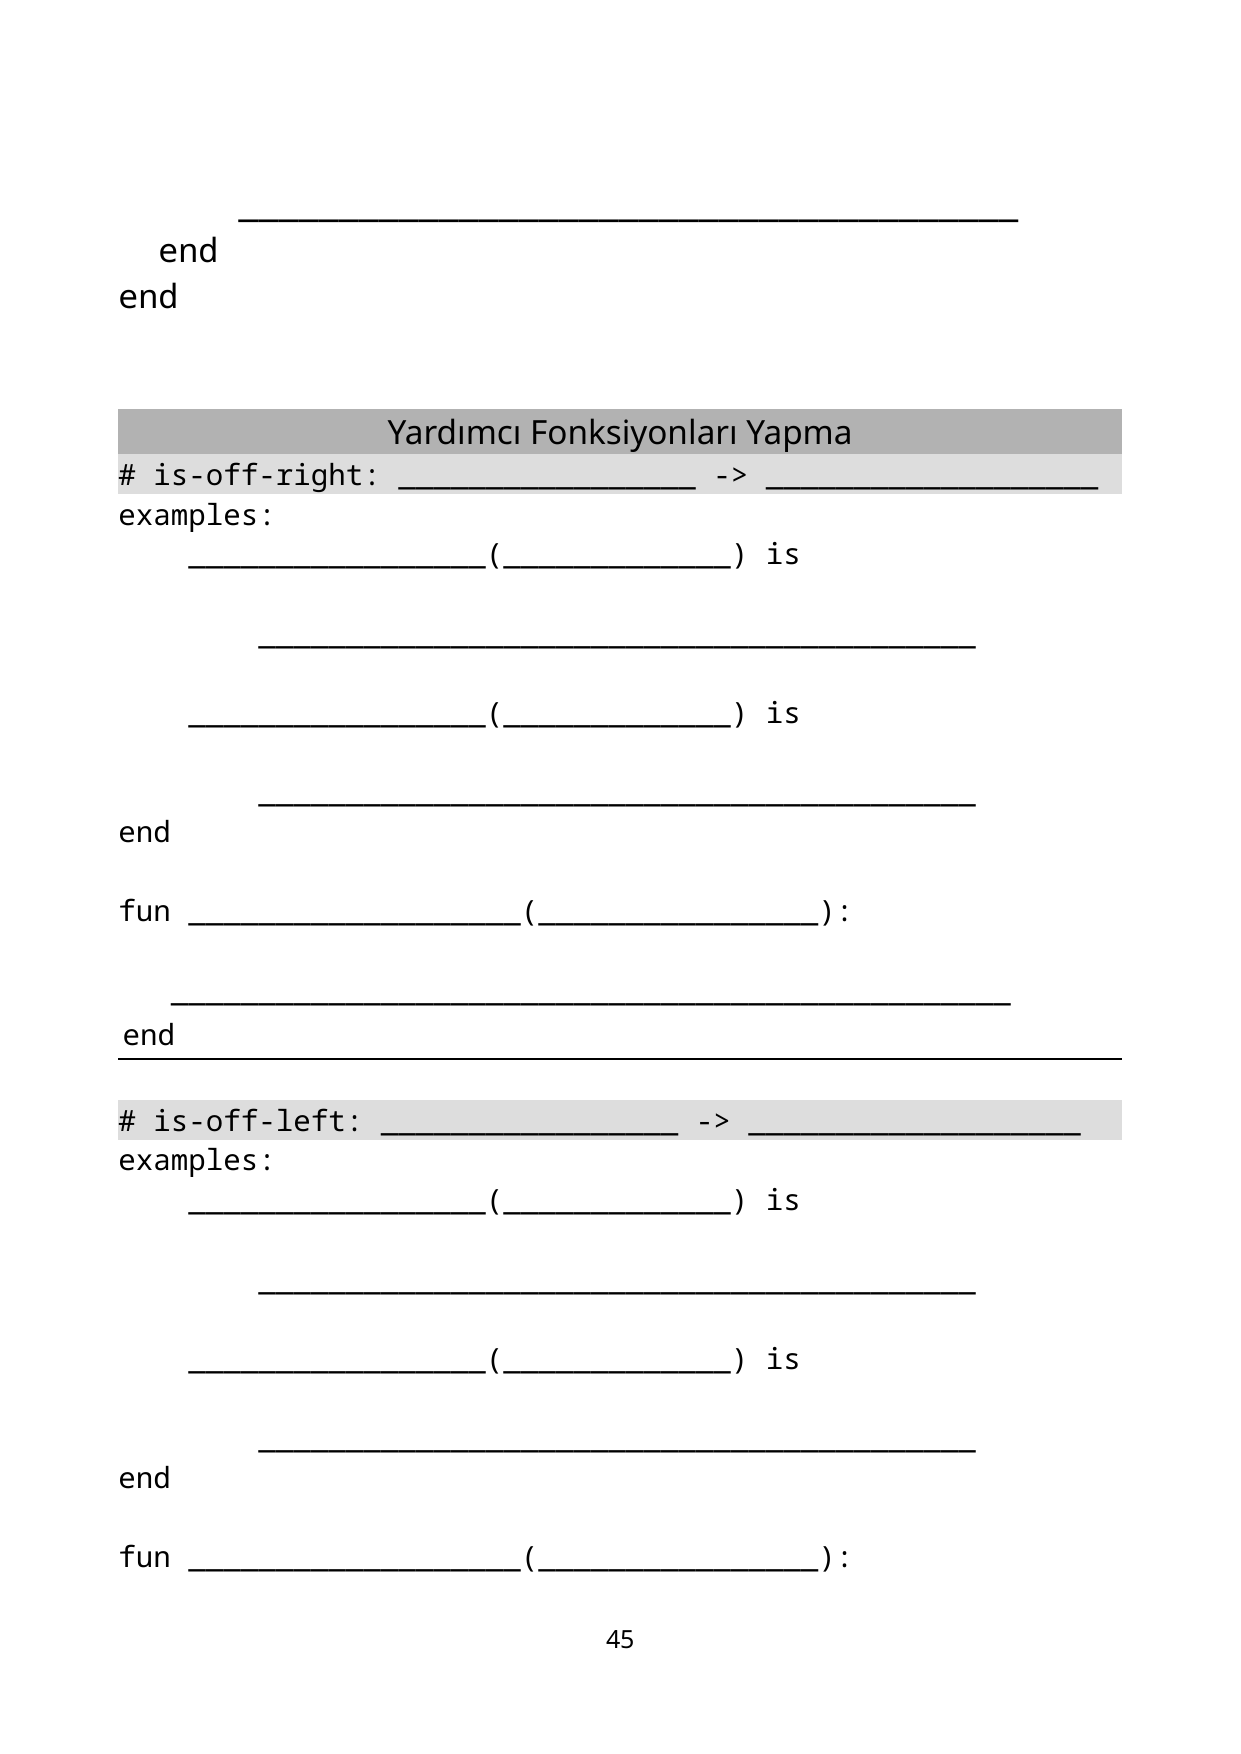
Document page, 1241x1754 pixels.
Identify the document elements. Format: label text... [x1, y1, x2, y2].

text # is-off-right: _________________ -> ___________________ [118, 454, 1122, 494]
text Yardımcı Fonksiyonları Yapma [118, 409, 1122, 454]
text _________________(_____________) is [118, 1338, 1122, 1378]
text _______________________________________ [118, 182, 1122, 227]
text _________________(_____________) is [118, 1179, 1122, 1219]
text _________________(_____________) is [118, 533, 1122, 573]
text examples: [118, 1140, 1122, 1179]
text _________________________________________ [118, 613, 1122, 653]
text fun ___________________(________________): [118, 891, 1122, 930]
text end [118, 272, 1122, 318]
text end [118, 1457, 1122, 1497]
text _________________(_____________) is [118, 692, 1122, 732]
text ________________________________________________ [118, 970, 1122, 1010]
text end [118, 811, 1122, 851]
text _________________________________________ [118, 1259, 1122, 1298]
text _________________________________________ [118, 1417, 1122, 1457]
text fun ___________________(________________): [118, 1537, 1122, 1576]
text examples: [118, 494, 1122, 533]
text # is-off-left: _________________ -> ___________________ [118, 1100, 1122, 1140]
text end [118, 227, 1122, 272]
text _________________________________________ [118, 772, 1122, 811]
text end [118, 1010, 1122, 1058]
